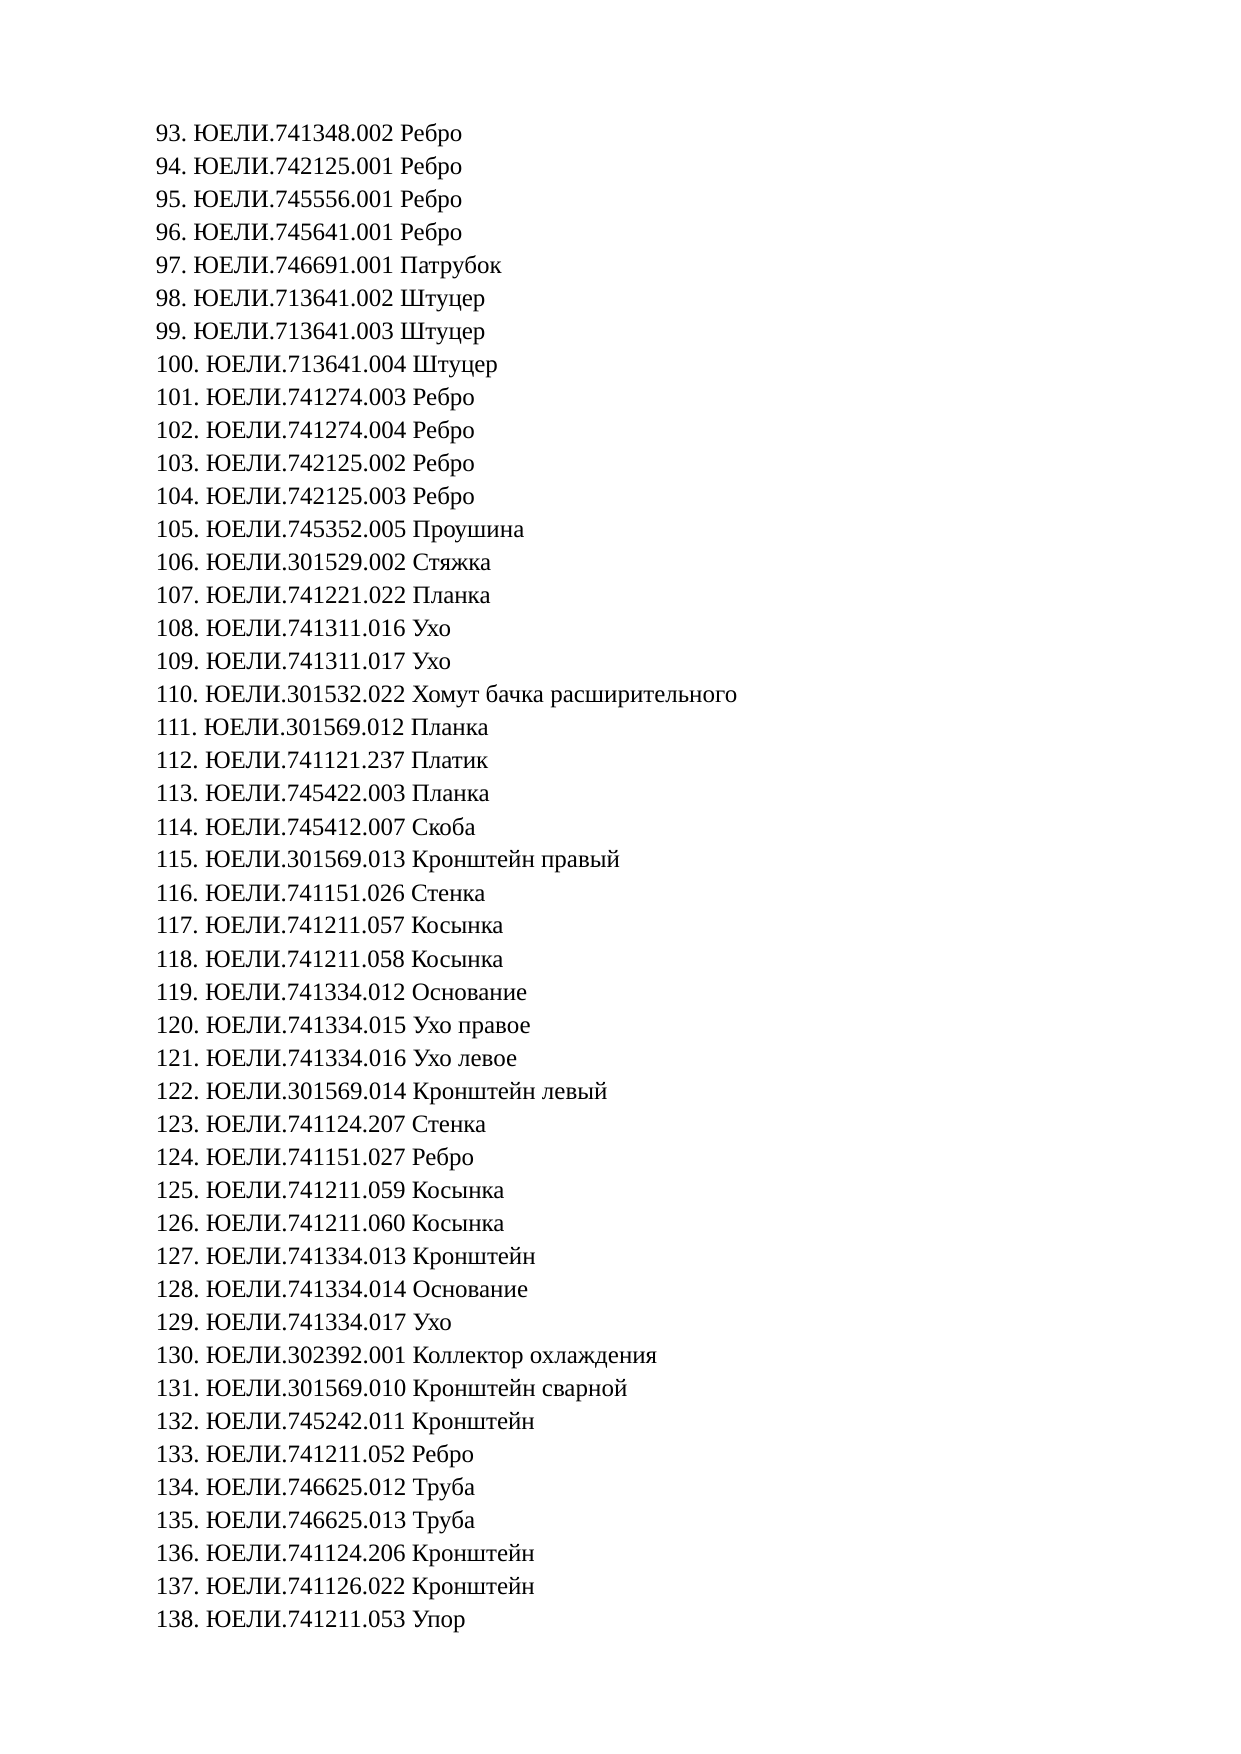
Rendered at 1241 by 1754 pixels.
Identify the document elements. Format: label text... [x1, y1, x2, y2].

list ЮЕЛИ.746625.013 Труба [156, 1505, 1122, 1534]
list ЮЕЛИ.746691.001 Патрубок [156, 250, 1122, 279]
list ЮЕЛИ.745422.003 Планка [156, 778, 1122, 807]
list ЮЕЛИ.741151.027 Ребро [156, 1142, 1122, 1171]
list ЮЕЛИ.741211.052 Ребро [156, 1439, 1122, 1468]
list ЮЕЛИ.713641.003 Штуцер [156, 316, 1122, 345]
list ЮЕЛИ.745242.011 Кронштейн [156, 1406, 1122, 1435]
list ЮЕЛИ.301569.012 Планка [156, 712, 1122, 741]
list ЮЕЛИ.301532.022 Хомут бачка расширительного [156, 679, 1122, 708]
list ЮЕЛИ.741211.057 Косынка [156, 911, 1122, 939]
list ЮЕЛИ.741126.022 Кронштейн [156, 1571, 1122, 1600]
list ЮЕЛИ.742125.003 Ребро [156, 481, 1122, 510]
list ЮЕЛИ.741311.016 Ухо [156, 613, 1122, 642]
list ЮЕЛИ.301569.010 Кронштейн сварной [156, 1373, 1122, 1402]
list ЮЕЛИ.741211.053 Упор [156, 1604, 1122, 1633]
list ЮЕЛИ.741334.016 Ухо левое [156, 1043, 1122, 1071]
list ЮЕЛИ.302392.001 Коллектор охлаждения [156, 1340, 1122, 1369]
list ЮЕЛИ.301569.014 Кронштейн левый [156, 1076, 1122, 1104]
list ЮЕЛИ.741151.026 Стенка [156, 878, 1122, 906]
list ЮЕЛИ.741334.014 Основание [156, 1274, 1122, 1303]
list ЮЕЛИ.741124.207 Стенка [156, 1109, 1122, 1137]
list ЮЕЛИ.742125.001 Ребро [156, 151, 1122, 180]
list ЮЕЛИ.742125.002 Ребро [156, 448, 1122, 477]
list ЮЕЛИ.745352.005 Проушина [156, 514, 1122, 543]
list ЮЕЛИ.301569.013 Кронштейн правый [156, 844, 1122, 873]
list ЮЕЛИ.741334.013 Кронштейн [156, 1241, 1122, 1269]
list ЮЕЛИ.741221.022 Планка [156, 580, 1122, 609]
list ЮЕЛИ.741311.017 Ухо [156, 646, 1122, 675]
list ЮЕЛИ.741211.058 Косынка [156, 944, 1122, 972]
list ЮЕЛИ.713641.002 Штуцер [156, 283, 1122, 312]
list ЮЕЛИ.741211.059 Косынка [156, 1175, 1122, 1203]
list ЮЕЛИ.741211.060 Косынка [156, 1208, 1122, 1237]
list ЮЕЛИ.741348.002 Ребро [156, 118, 1122, 147]
list ЮЕЛИ.741121.237 Платик [156, 746, 1122, 774]
list ЮЕЛИ.741334.012 Основание [156, 977, 1122, 1005]
list ЮЕЛИ.301529.002 Стяжка [156, 547, 1122, 576]
list ЮЕЛИ.741124.206 Кронштейн [156, 1538, 1122, 1567]
list ЮЕЛИ.741334.015 Ухо правое [156, 1010, 1122, 1038]
list ЮЕЛИ.745556.001 Ребро [156, 184, 1122, 213]
list ЮЕЛИ.741274.004 Ребро [156, 415, 1122, 444]
list ЮЕЛИ.741334.017 Ухо [156, 1307, 1122, 1336]
list ЮЕЛИ.745641.001 Ребро [156, 217, 1122, 246]
list ЮЕЛИ.741274.003 Ребро [156, 382, 1122, 411]
list ЮЕЛИ.746625.012 Труба [156, 1472, 1122, 1501]
list ЮЕЛИ.745412.007 Скоба [156, 812, 1122, 840]
list ЮЕЛИ.713641.004 Штуцер [156, 349, 1122, 378]
